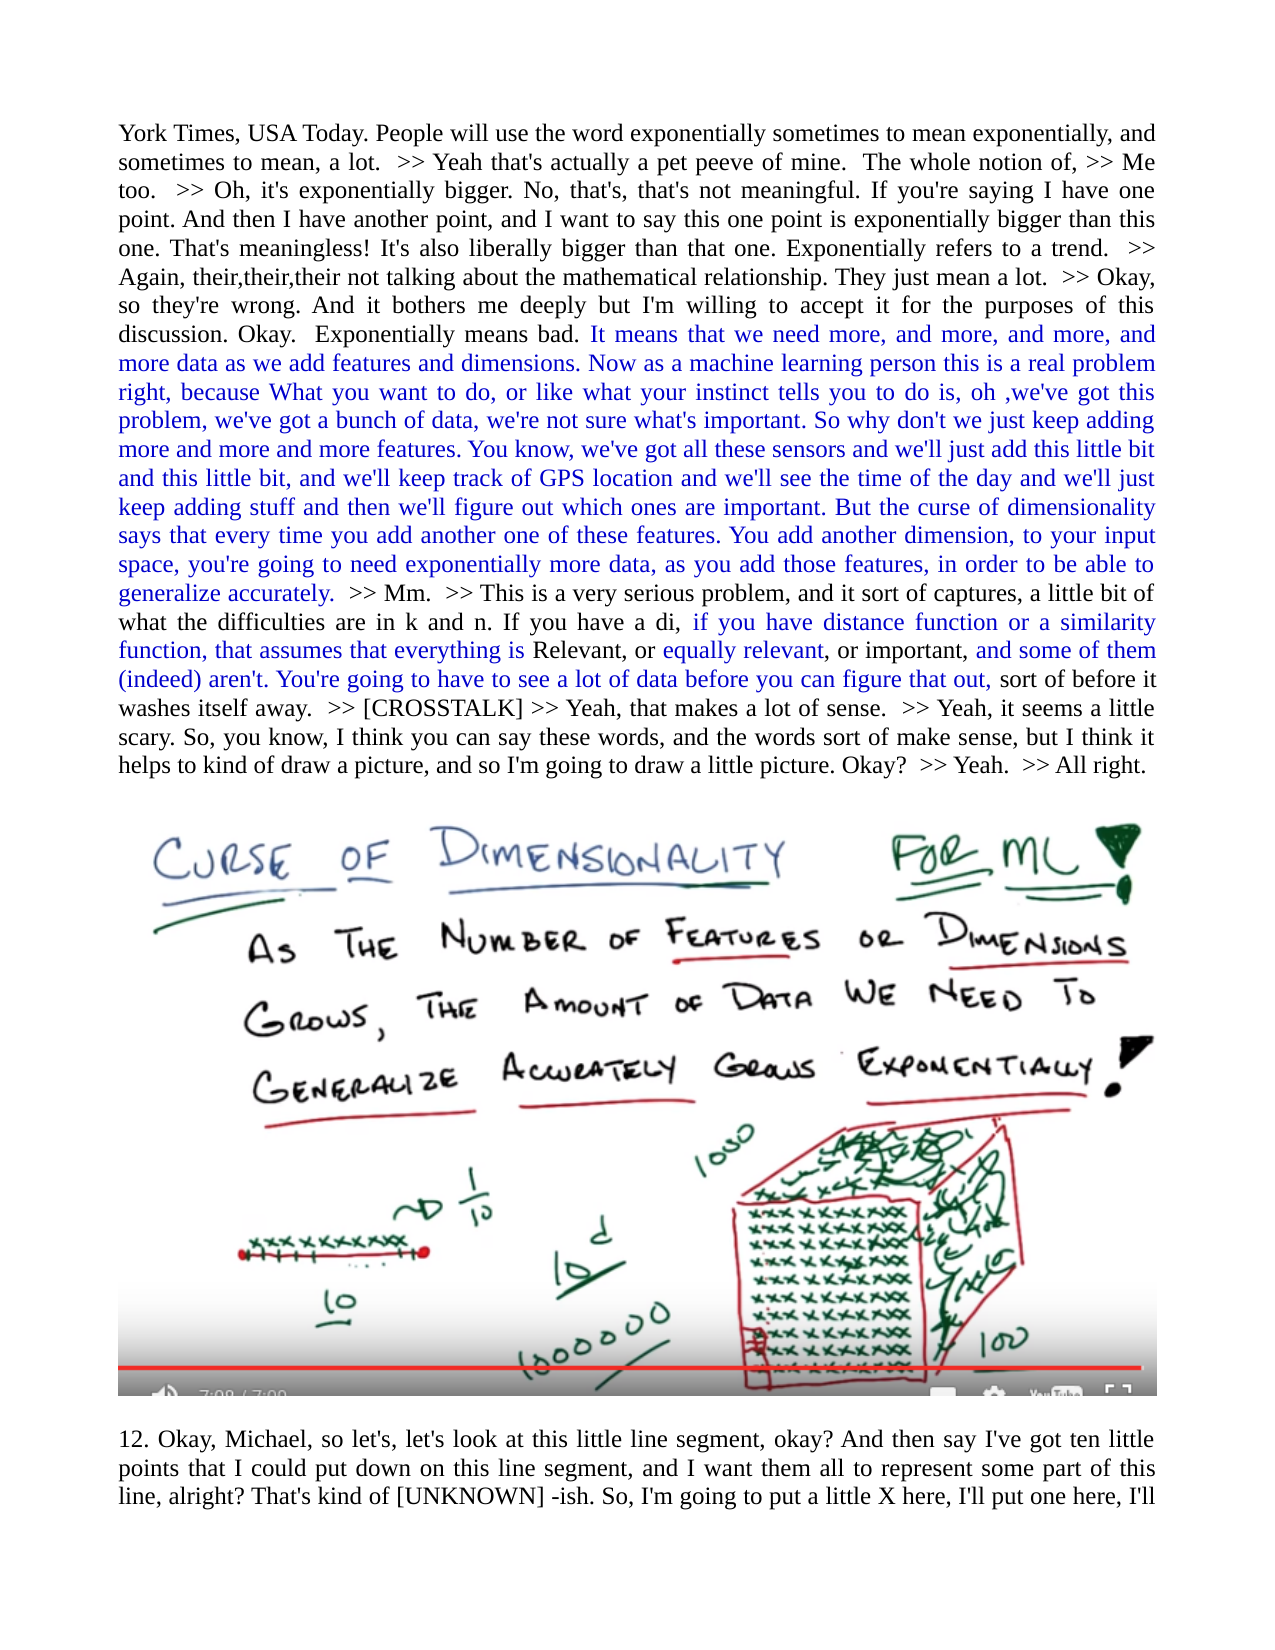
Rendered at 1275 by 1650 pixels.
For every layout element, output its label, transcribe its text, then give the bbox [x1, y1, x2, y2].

text York Times, USA Today. People will use the word exponentially sometimes to mean exponentially, and sometimes to mean, a lot. >> Yeah that's actually a pet peeve of mine. The whole notion of, >> Me too. >> Oh, it's exponentially bigger. No, that's, that's not meaningful. If you're saying I have one point. And then I have another point, and I want to say this one point is exponentially bigger than this one. That's meaningless! It's also liberally bigger than that one. Exponentially refers to a trend. >> Again, their,their,their not talking about the mathematical relationship. They just mean a lot. >> Okay, so they're wrong. And it bothers me deeply but I'm willing to accept it for the purposes of this discussion. Okay. Exponentially means bad. It means that we need more, and more, and more, and more data as we add features and dimensions. Now as a machine learning person this is a real problem right, because What you want to do, or like what your instinct tells you to do is, oh ,we've got this problem, we've got a bunch of data, we're not sure what's important. So why don't we just keep adding more and more and more features. You know, we've got all these sensors and we'll just add this little bit and this little bit, and we'll keep track of GPS location and we'll see the time of the day and we'll just keep adding stuff and then we'll figure out which ones are important. But the curse of dimensionality says that every time you add another one of these features. You add another dimension, to your input space, you're going to need exponentially more data, as you add those features, in order to be able to generalize accurately. >> Mm. >> This is a very serious problem, and it sort of captures, a little bit of what the difficulties are in k and n. If you have a di, if you have distance function or a similarity function, that assumes that everything is Relevant, or equally relevant, or important, and some of them (indeed) aren't. You're going to have to see a lot of data before you can figure that out, sort of before it washes itself away. >> [CROSSTALK] >> Yeah, that makes a lot of sense. >> Yeah, it seems a little scary. So, you know, I think you can say these words, and the words sort of make sense, but I think it helps to kind of draw a picture, and so I'm going to draw a little picture. Okay? >> Yeah. >> All right. [118, 118, 1157, 779]
picture [118, 808, 1157, 1396]
text 12. Okay, Michael, so let's, let's look at this little line segment, okay? And then say I've got ten little points that I could put down on this line segment, and I want them all to represent some part of this line, alright? That's kind of [UNKNOWN] -ish. So, I'm going to put a little X here, I'll put one here, I'll [118, 1424, 1157, 1510]
